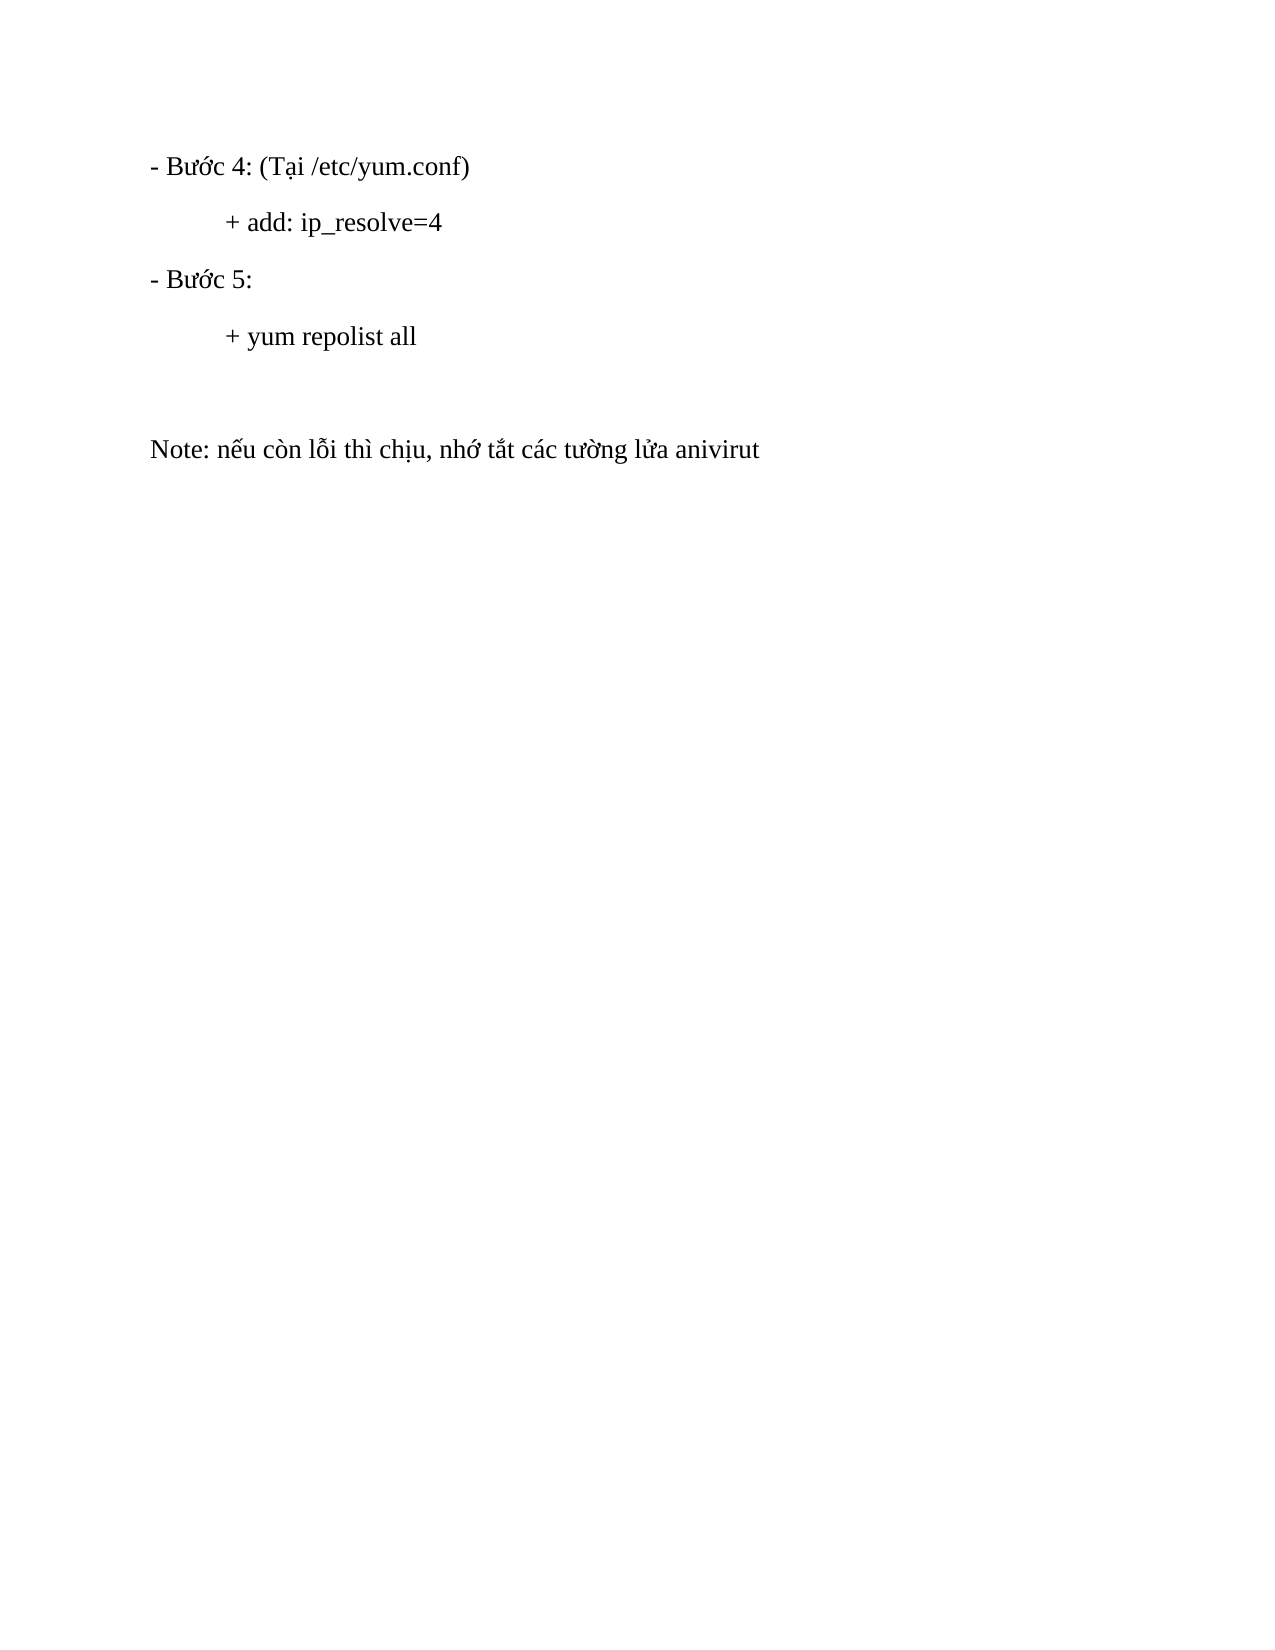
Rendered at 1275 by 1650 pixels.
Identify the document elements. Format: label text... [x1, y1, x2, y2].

text + add: ip_resolve=4 [150, 207, 1125, 238]
text Note: nếu còn lỗi thì chịu, nhớ tắt các tường lửa anivirut [150, 433, 1125, 464]
text - Bước 5: [150, 263, 1125, 294]
text + yum repolist all [150, 320, 1125, 351]
text - Bước 4: (Tại /etc/yum.conf) [150, 150, 1125, 181]
